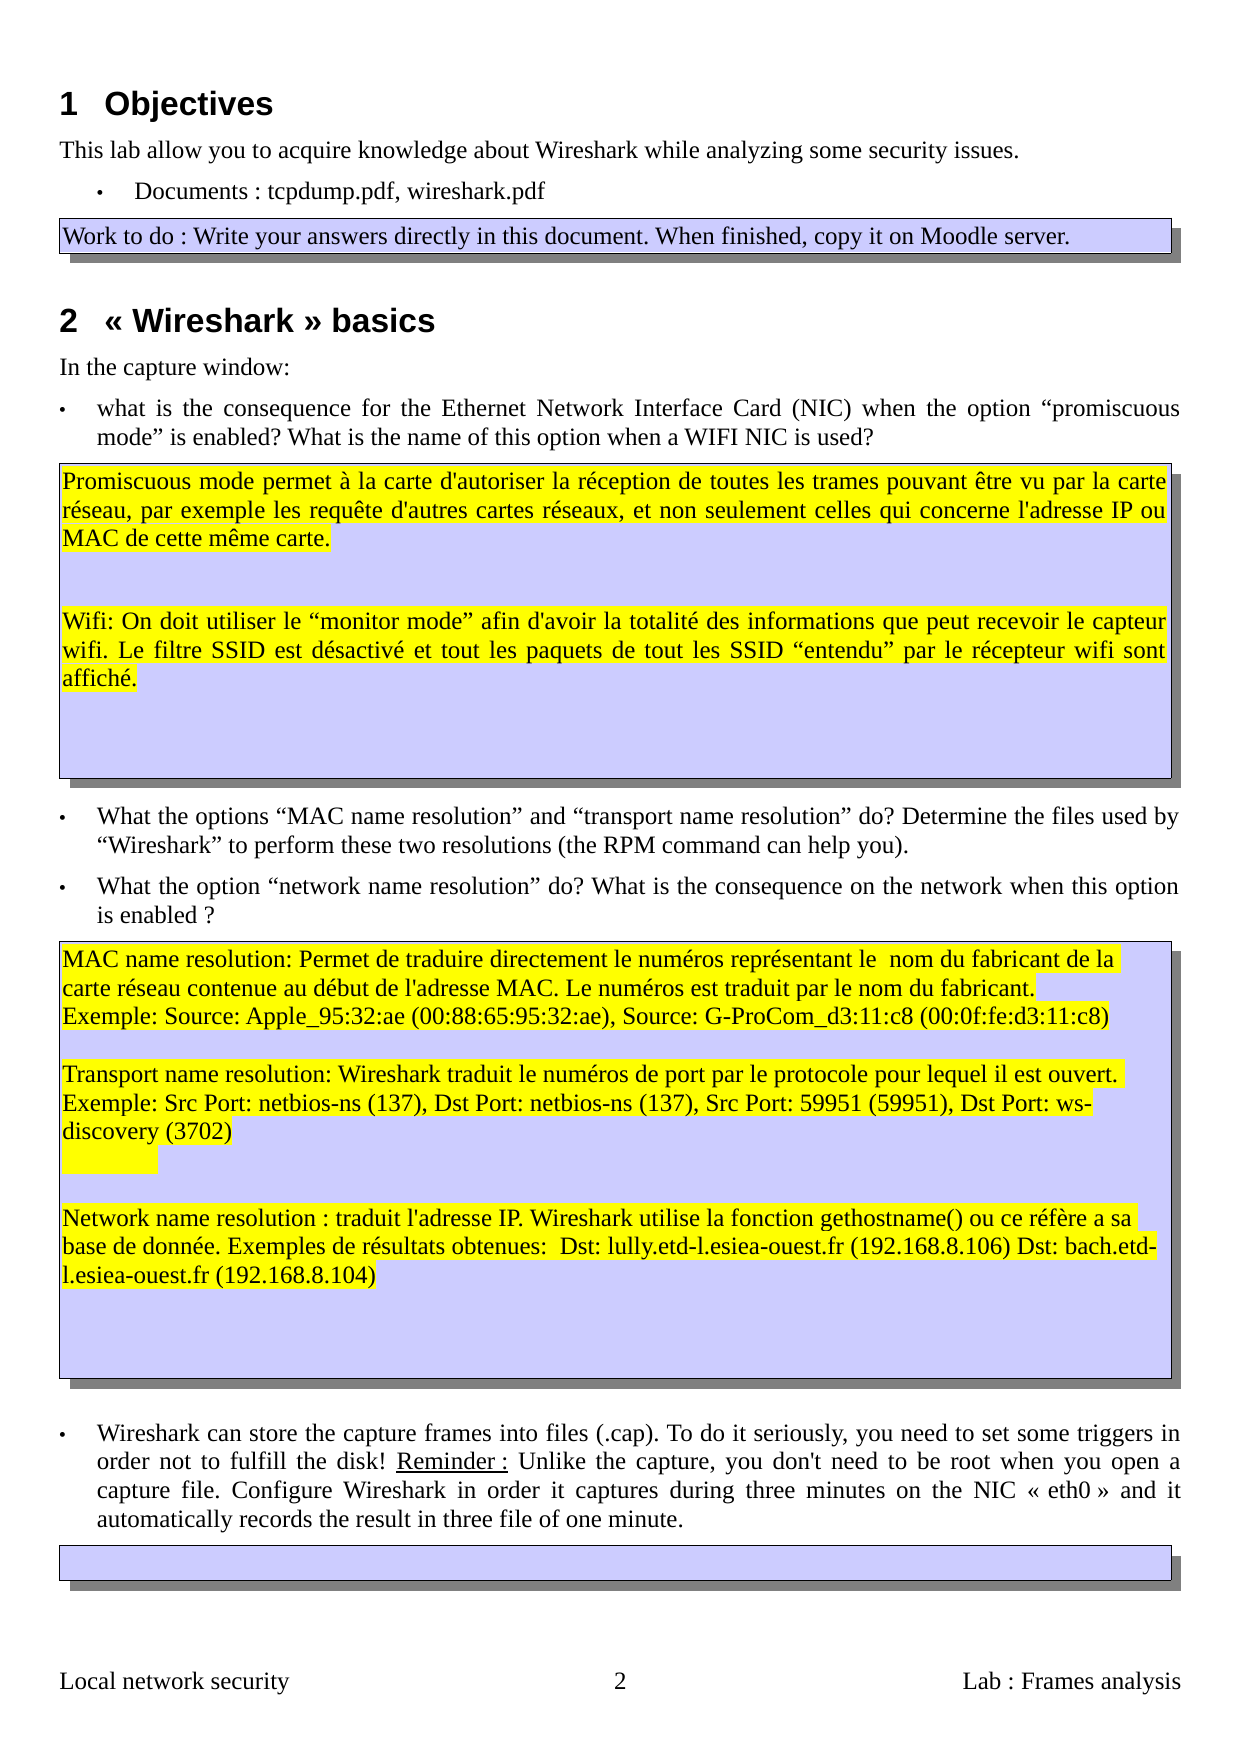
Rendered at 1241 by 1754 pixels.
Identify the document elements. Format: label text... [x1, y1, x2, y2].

list What the options “MAC name resolution” and “transport name resolution” do? Determine the files used by “Wireshark” to perform these two resolutions (the RPM command can help you). [59, 801, 1181, 858]
text This lab allow you to acquire knowledge about Wireshark while analyzing some security issues. [59, 135, 1181, 164]
text Transport name resolution: Wireshark traduit le numéros de port par le protocole pour lequel il est ouvert. Exemple: Src Port: netbios-ns (137), Dst Port: netbios-ns (137), Src Port: 59951 (59951), Dst Port: ws-discovery (3702) [60, 1056, 1171, 1142]
text Network name resolution : traduit l'adresse IP. Wireshark utilise la fonction gethostname() ou ce réfère a sa base de donnée. Exemples de résultats obtenues: Dst: lully.etd-l.esiea-ouest.fr (192.168.8.106) Dst: bach.etd-l.esiea-ouest.fr (192.168.8.104) [60, 1200, 1171, 1286]
text Promiscuous mode permet à la carte d'autoriser la réception de toutes les trames pouvant être vu par la carte réseau, par exemple les requête d'autres cartes réseaux, et non seulement celles qui concerne l'adresse IP ou MAC de cette même carte. [60, 464, 1171, 552]
text MAC name resolution: Permet de traduire directement le numéros représentant le nom du fabricant de la carte réseau contenue au début de l'adresse MAC. Le numéros est traduit par le nom du fabricant. [60, 942, 1171, 998]
list What the option “network name resolution” do? What is the consequence on the network when this option is enabled ? [59, 871, 1181, 928]
list Documents : tcpdump.pdf, wireshark.pdf [97, 176, 1181, 205]
list Wireshark can store the capture frames into files (.cap). To do it seriously, you need to set some triggers in order not to fulfill the disk! Reminder : Unlike the capture, you don't need to be root when you open a capture file. Configure Wireshark in order it captures during three minutes on the NIC « eth0 » and it automatically records the result in three file of one minute. [59, 1418, 1181, 1533]
subtitle Objectives [59, 84, 1181, 123]
text Wifi: On doit utiliser le “monitor mode” afin d'avoir la totalité des informations que peut recevoir le capteur wifi. Le filtre SSID est désactivé et tout les paquets de tout les SSID “entendu” par le récepteur wifi sont affiché. [60, 603, 1171, 692]
text Exemple: Source: Apple_95:32:ae (00:88:65:95:32:ae), Source: G-ProCom_d3:11:c8 (00:0f:fe:d3:11:c8) [60, 998, 1171, 1027]
list what is the consequence for the Ethernet Network Interface Card (NIC) when the option “promiscuous mode” is enabled? What is the name of this option when a WIFI NIC is used? [59, 393, 1181, 451]
text In the capture window: [59, 352, 1181, 381]
text Work to do : Write your answers directly in this document. When finished, copy it on Moodle server. [60, 219, 1171, 252]
subtitle « Wireshark » basics [59, 301, 1181, 339]
